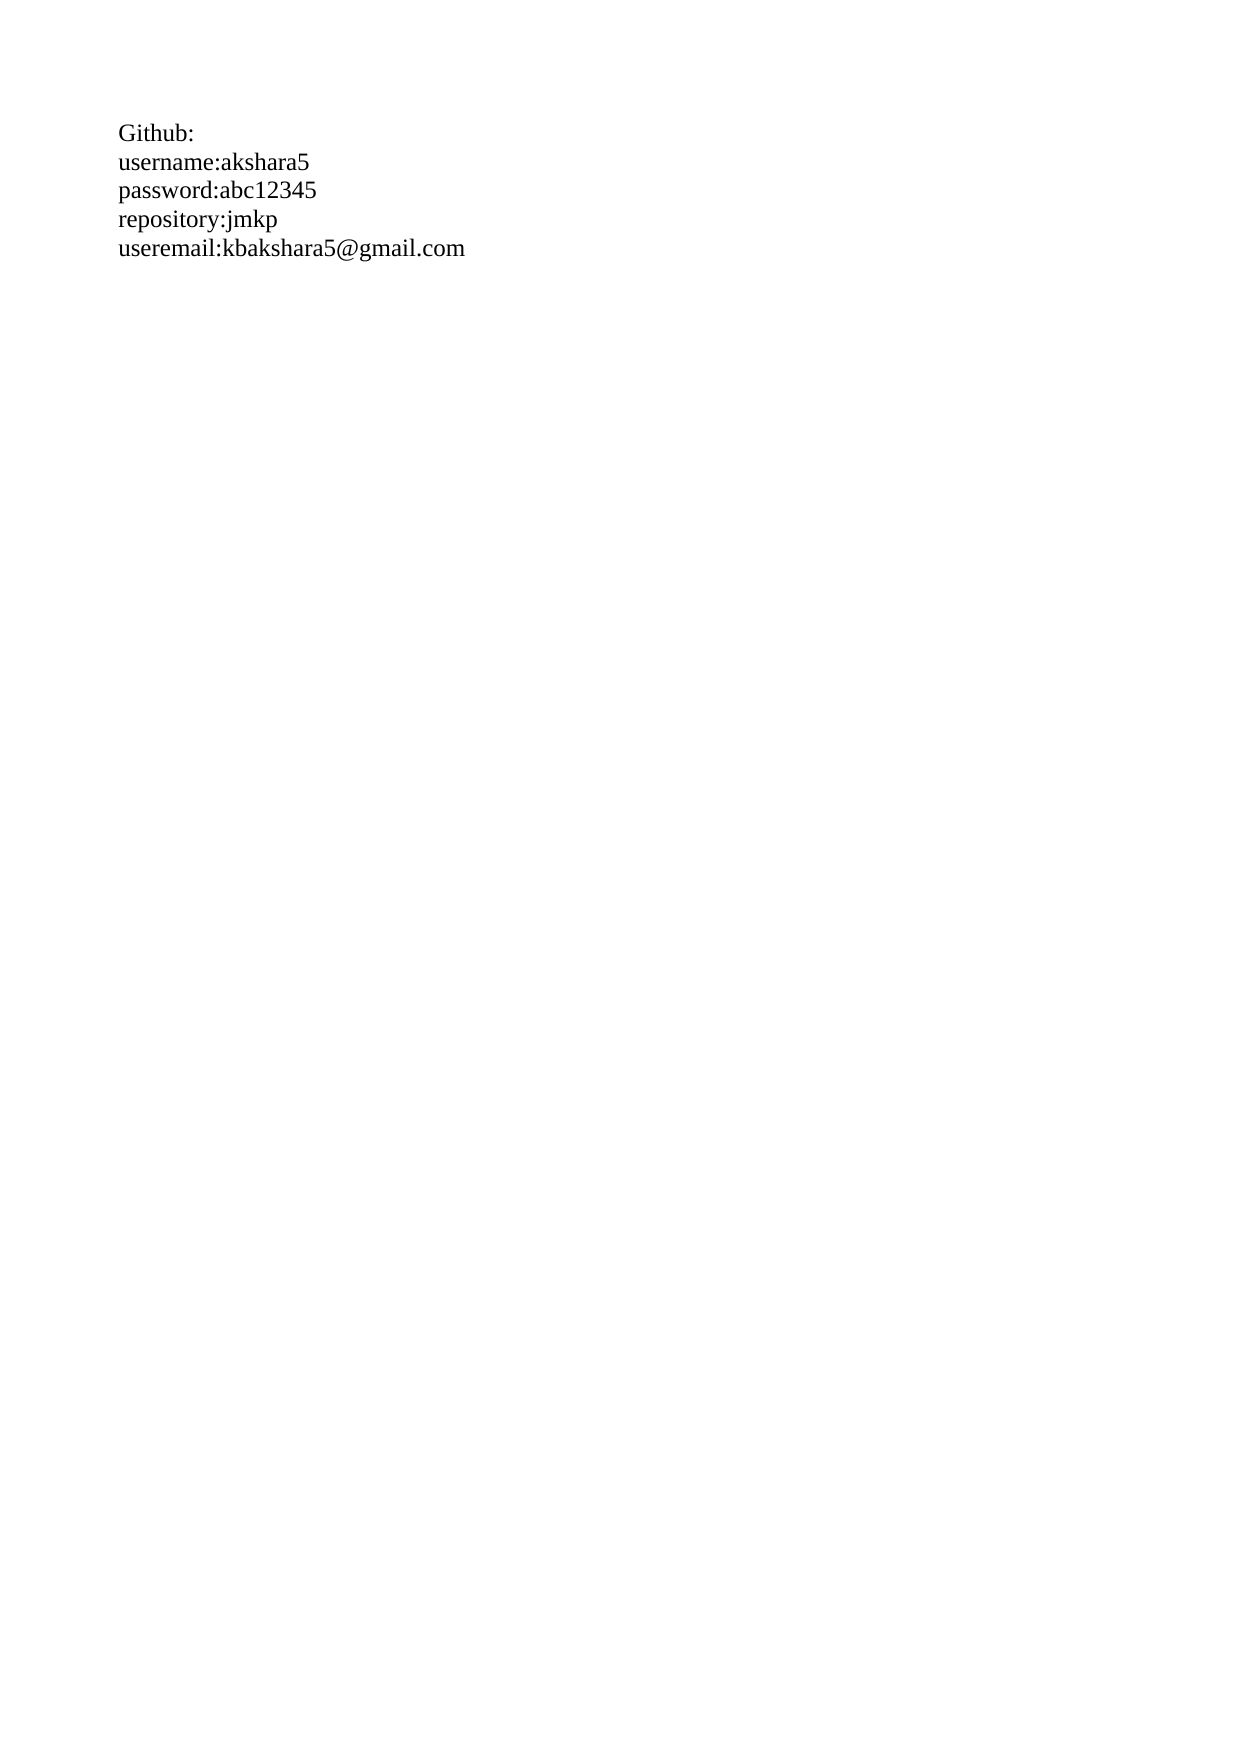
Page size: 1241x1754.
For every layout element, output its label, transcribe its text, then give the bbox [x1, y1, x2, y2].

text password:abc12345 [118, 176, 1122, 204]
text repository:jmkp [118, 204, 1122, 233]
text Github: [118, 118, 1122, 147]
text useremail:kbakshara5@gmail.com [118, 233, 1122, 262]
text username:akshara5 [118, 147, 1122, 176]
